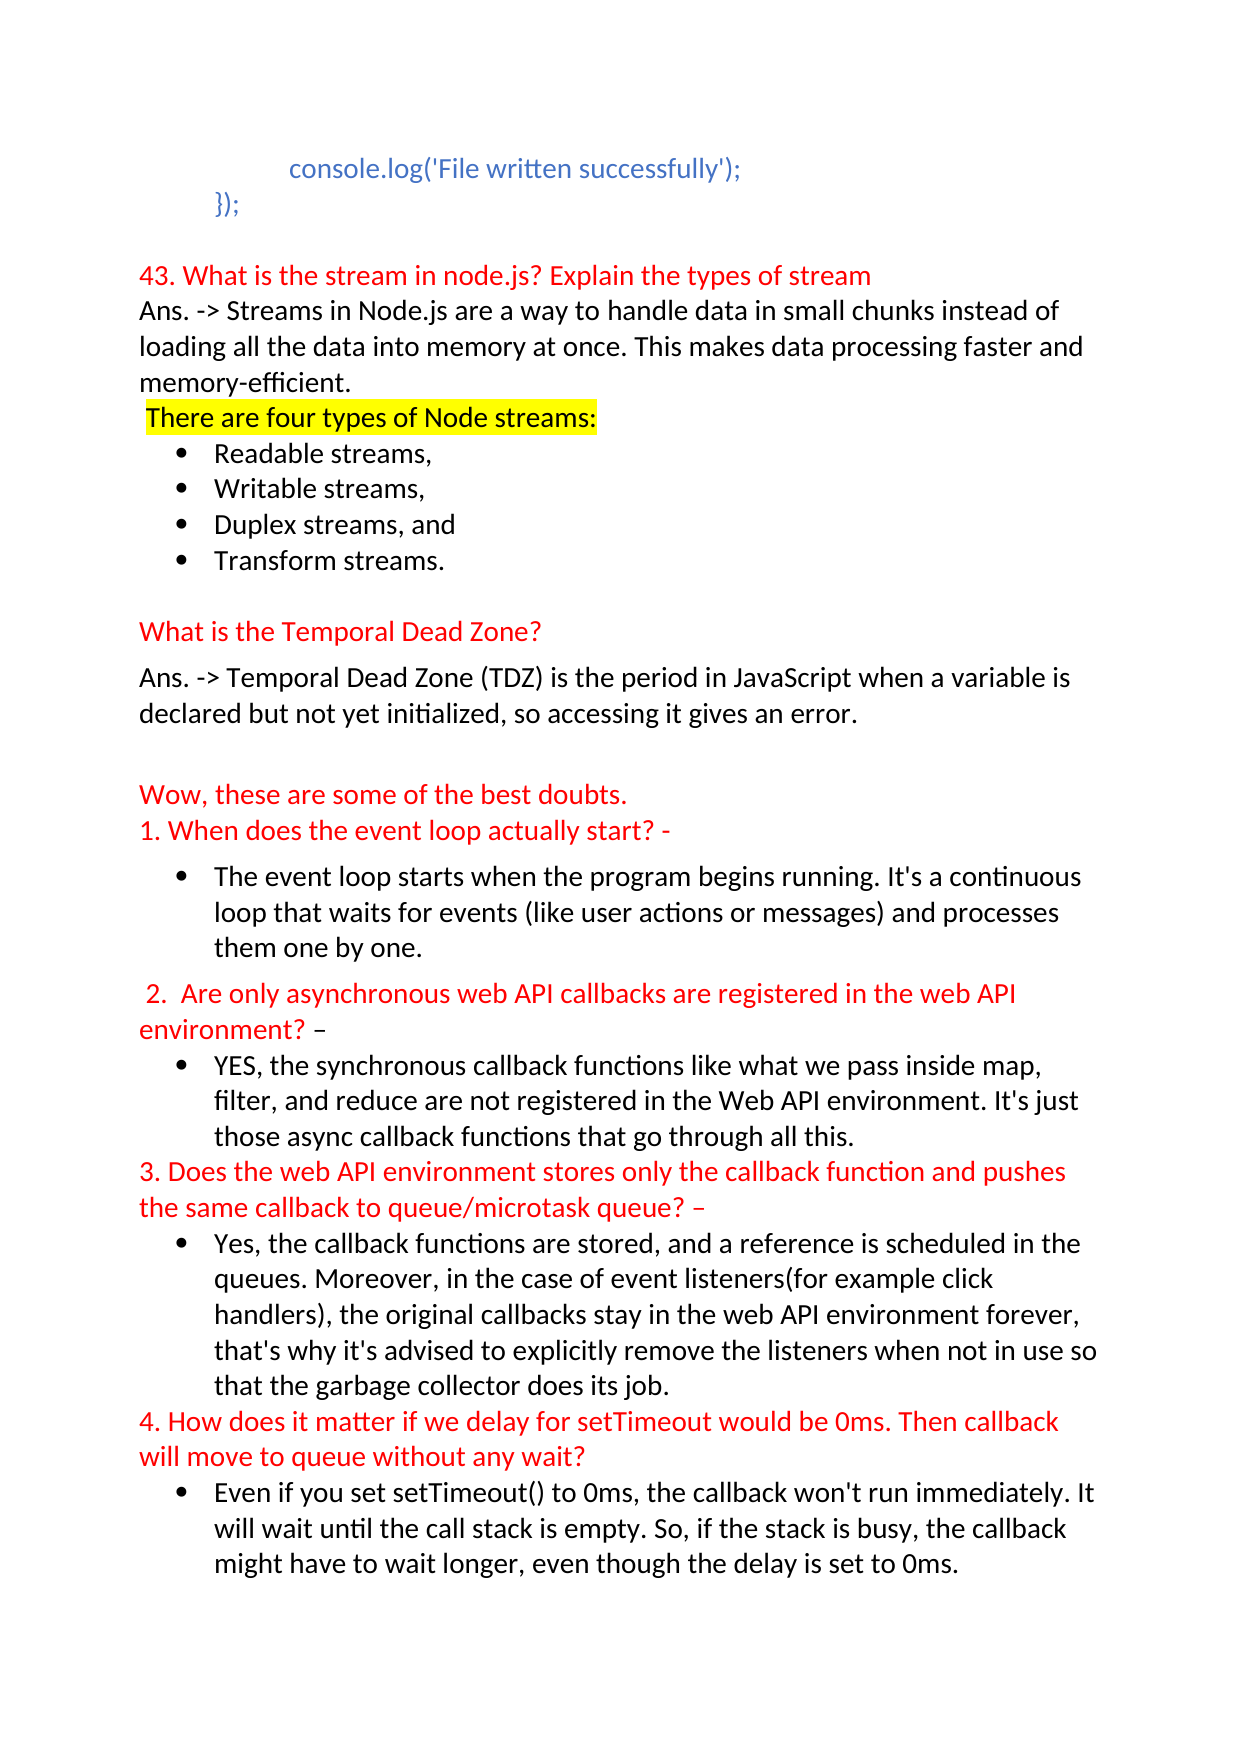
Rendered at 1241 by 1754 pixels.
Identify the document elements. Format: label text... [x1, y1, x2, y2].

text 3. Does the web API environment stores only the callback function and pushes the same callback to queue/microtask queue? – [139, 1153, 1101, 1225]
text There are four types of Node streams: [139, 399, 1101, 435]
list The event loop starts when the program begins running. It's a continuous loop that waits for events (like user actions or messages) and processes them one by one. [176, 858, 1101, 965]
text 1. When does the event loop actually start? - [139, 812, 1101, 848]
text 43. What is the stream in node.js? Explain the types of stream [139, 257, 1101, 292]
list Duplex streams, and [176, 506, 1101, 542]
list Writable streams, [176, 471, 1101, 506]
text Ans. -> Streams in Node.js are a way to handle data in small chunks instead of loading all the data into memory at once. This makes data processing faster and memory-efficient. [139, 292, 1101, 399]
text What is the Temporal Dead Zone? [139, 613, 1101, 649]
text }); [139, 186, 1101, 221]
list Even if you set setTimeout() to 0ms, the callback won't run immediately. It will wait until the call stack is empty. So, if the stack is busy, the callback might have to wait longer, even though the delay is set to 0ms. [176, 1474, 1101, 1581]
text 4. How does it matter if we delay for setTimeout would be 0ms. Then callback will move to queue without any wait? [139, 1403, 1101, 1474]
list Yes, the callback functions are stored, and a reference is scheduled in the queues. Moreover, in the case of event listeners(for example click handlers), the original callbacks stay in the web API environment forever, that's why it's advised to explicitly remove the listeners when not in use so that the garbage collector does its job. [176, 1225, 1101, 1403]
text Ans. -> Temporal Dead Zone (TDZ) is the period in JavaScript when a variable is declared but not yet initialized, so accessing it gives an error. [139, 659, 1101, 730]
list YES, the synchronous callback functions like what we pass inside map, filter, and reduce are not registered in the Web API environment. It's just those async callback functions that go through all this. [176, 1047, 1101, 1153]
text 2. Are only asynchronous web API callbacks are registered in the web API environment? – [139, 975, 1101, 1047]
list Readable streams, [176, 435, 1101, 471]
list Transform streams. [176, 542, 1101, 577]
text Wow, these are some of the best doubts. ️ [139, 776, 1101, 812]
text console.log('File written successfully'); [139, 150, 1101, 186]
